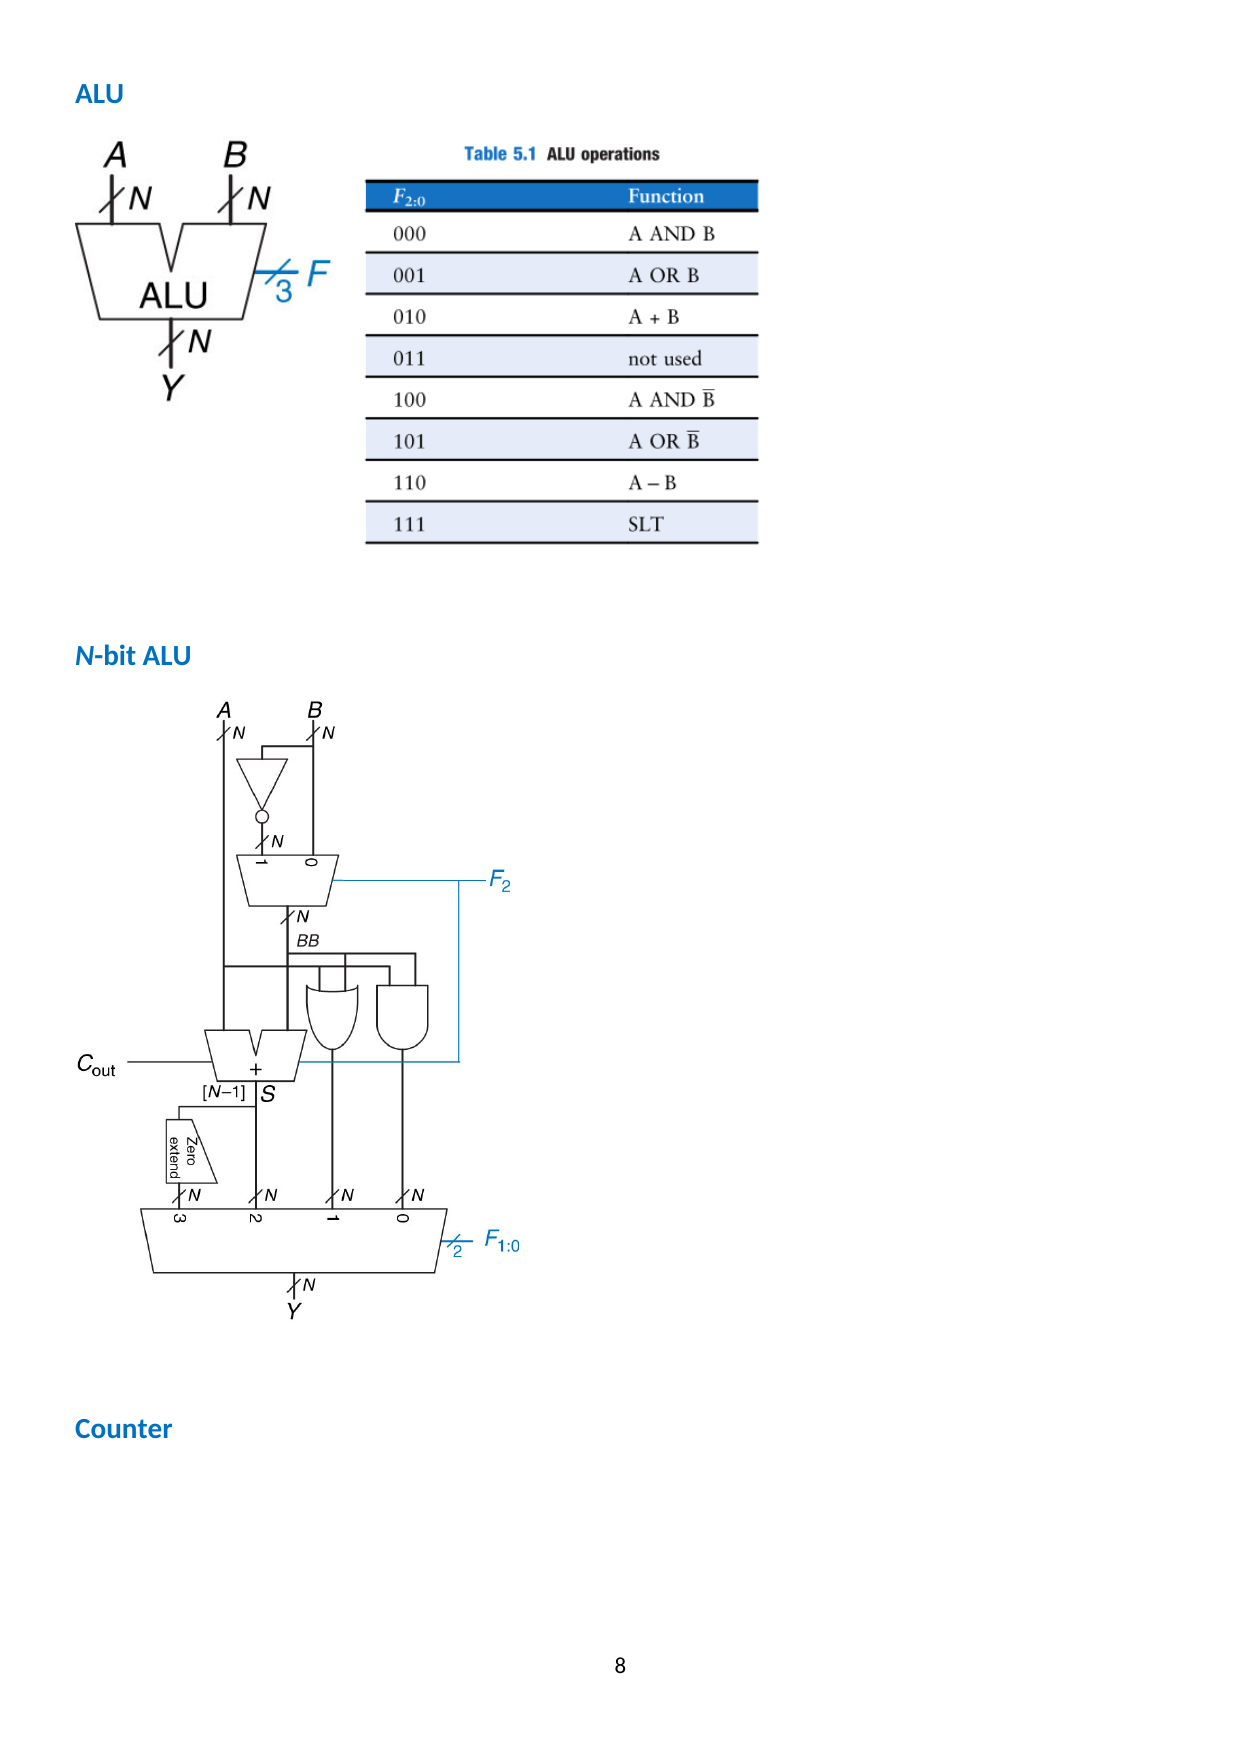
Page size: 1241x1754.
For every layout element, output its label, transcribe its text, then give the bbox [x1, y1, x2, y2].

picture [75, 136, 818, 559]
picture [75, 698, 519, 1324]
text Counter [75, 1410, 1165, 1446]
text N-bit ALU [75, 637, 1165, 673]
text ALU [75, 75, 1165, 111]
